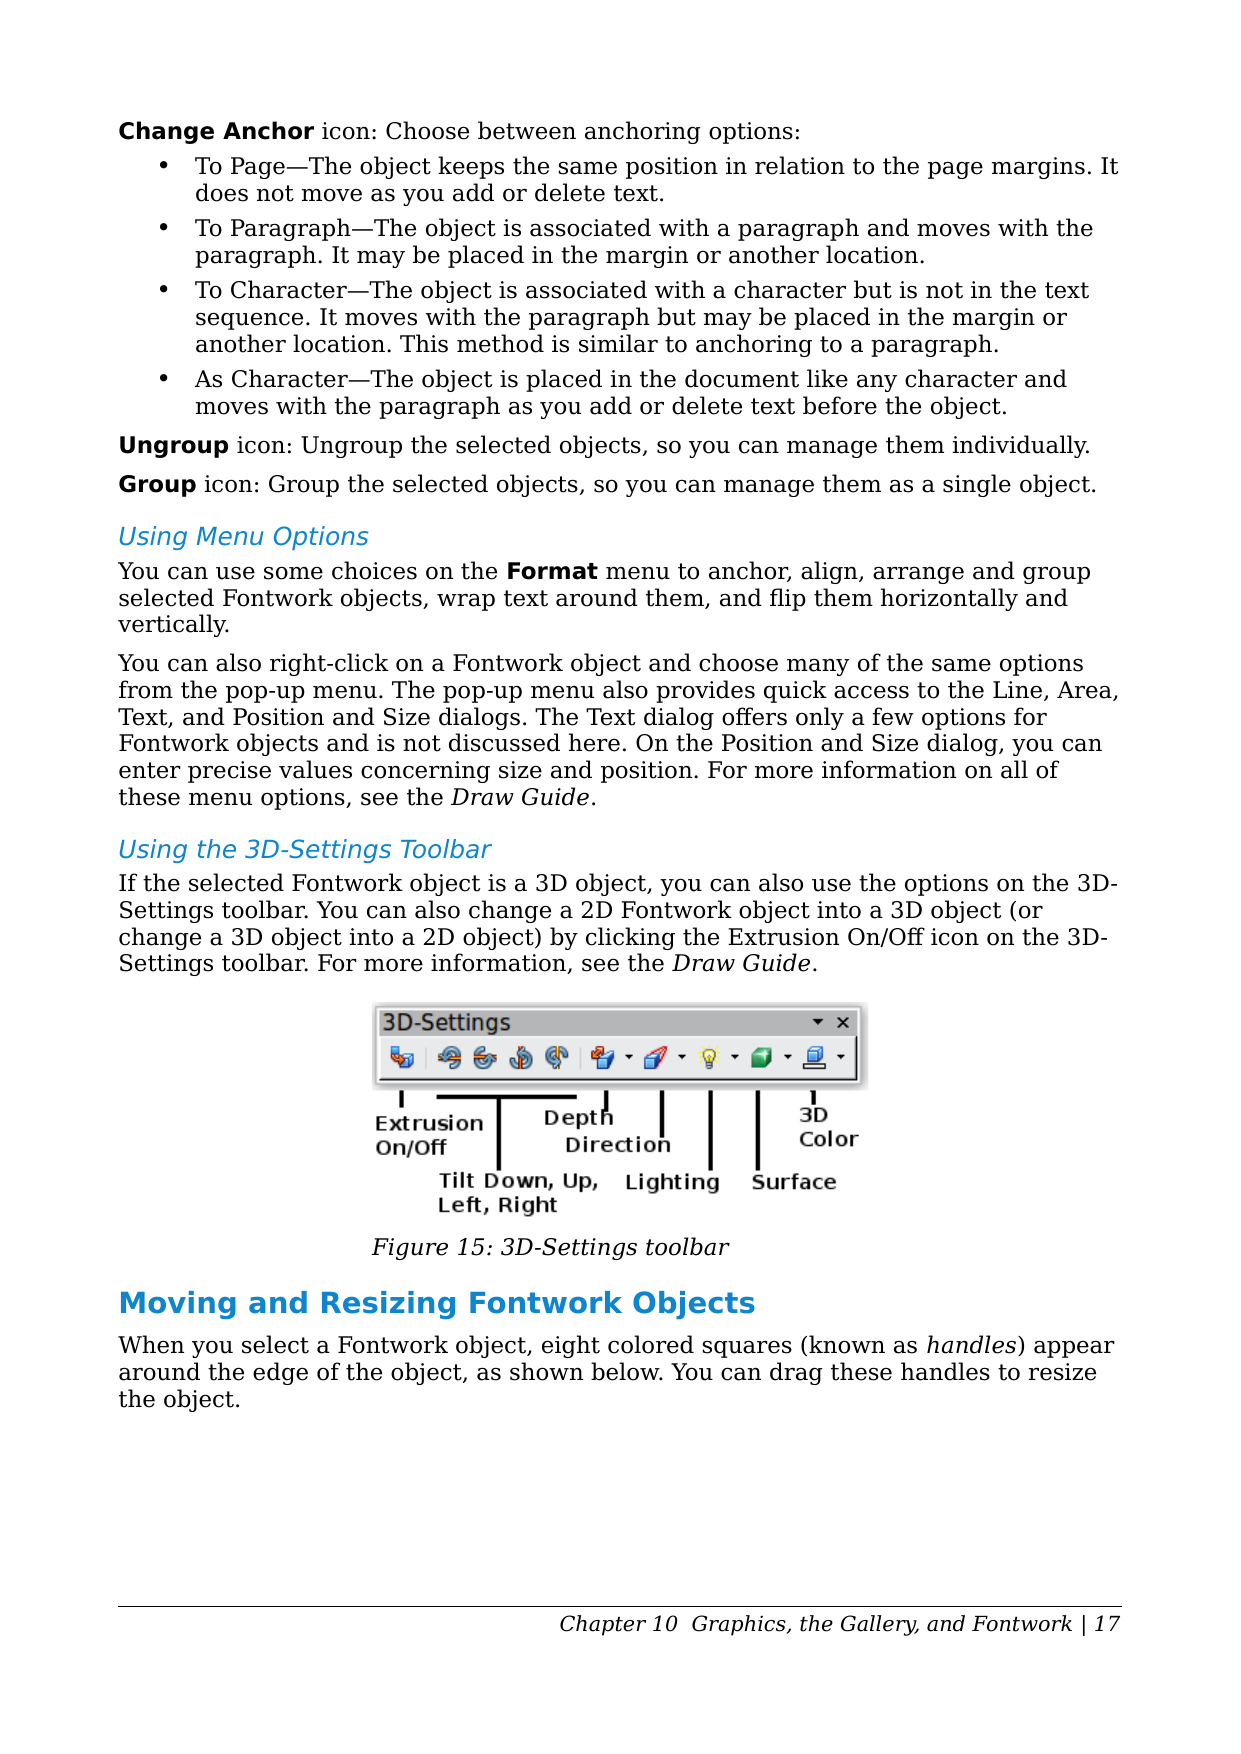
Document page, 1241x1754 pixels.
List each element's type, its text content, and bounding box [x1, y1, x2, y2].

subtitle Using the 3D-Settings Toolbar [118, 835, 1122, 864]
text Ungroup icon: Ungroup the selected objects, so you can manage them individually. [118, 432, 1122, 459]
subtitle Moving and Resizing Fontwork Objects [118, 1286, 1122, 1320]
list To Character—The object is associated with a character but is not in the text sequence. It moves with the paragraph but may be placed in the margin or another location. This method is similar to anchoring to a paragraph. [156, 275, 1122, 358]
text Group icon: Group the selected objects, so you can manage them as a single object. [118, 472, 1122, 498]
list Change Anchor icon: Choose between anchoring options: [118, 118, 1122, 145]
text When you select a Fontwork object, eight colored squares (known as handles) appear around the edge of the object, as shown below. You can drag these handles to resize the object. [118, 1332, 1122, 1412]
text Figure 15: 3D-Settings toolbar [372, 1234, 868, 1261]
text If the selected Fontwork object is a 3D object, you can also use the options on the 3D-Settings toolbar. You can also change a 2D Fontwork object into a 3D object (or change a 3D object into a 2D object) by clicking the Extrusion On/Off icon on the 3D-Settings toolbar. For more information, see the Draw Guide. [118, 871, 1122, 977]
list To Page—The object keeps the same position in relation to the page margins. It does not move as you add or delete text. [156, 151, 1122, 207]
text You can use some choices on the Format menu to anchor, align, arrange and group selected Fontwork objects, wrap text around them, and flip them horizontally and vertically. [118, 558, 1122, 638]
text You can also right-click on a Fontwork object and choose many of the same options from the pop-up menu. The pop-up menu also provides quick access to the Line, Area, Text, and Position and Size dialogs. The Text dialog offers only a few options for Fontwork objects and is not discussed here. On the Position and Size dialog, you can enter precise values concerning size and position. For more information on all of these menu options, see the Draw Guide. [118, 651, 1122, 811]
picture [371, 1002, 869, 1228]
subtitle Using Menu Options [118, 522, 1122, 552]
list To Paragraph—The object is associated with a paragraph and moves with the paragraph. It may be placed in the margin or another location. [156, 213, 1122, 269]
list As Character—The object is placed in the document like any character and moves with the paragraph as you add or delete text before the object. [156, 364, 1122, 420]
